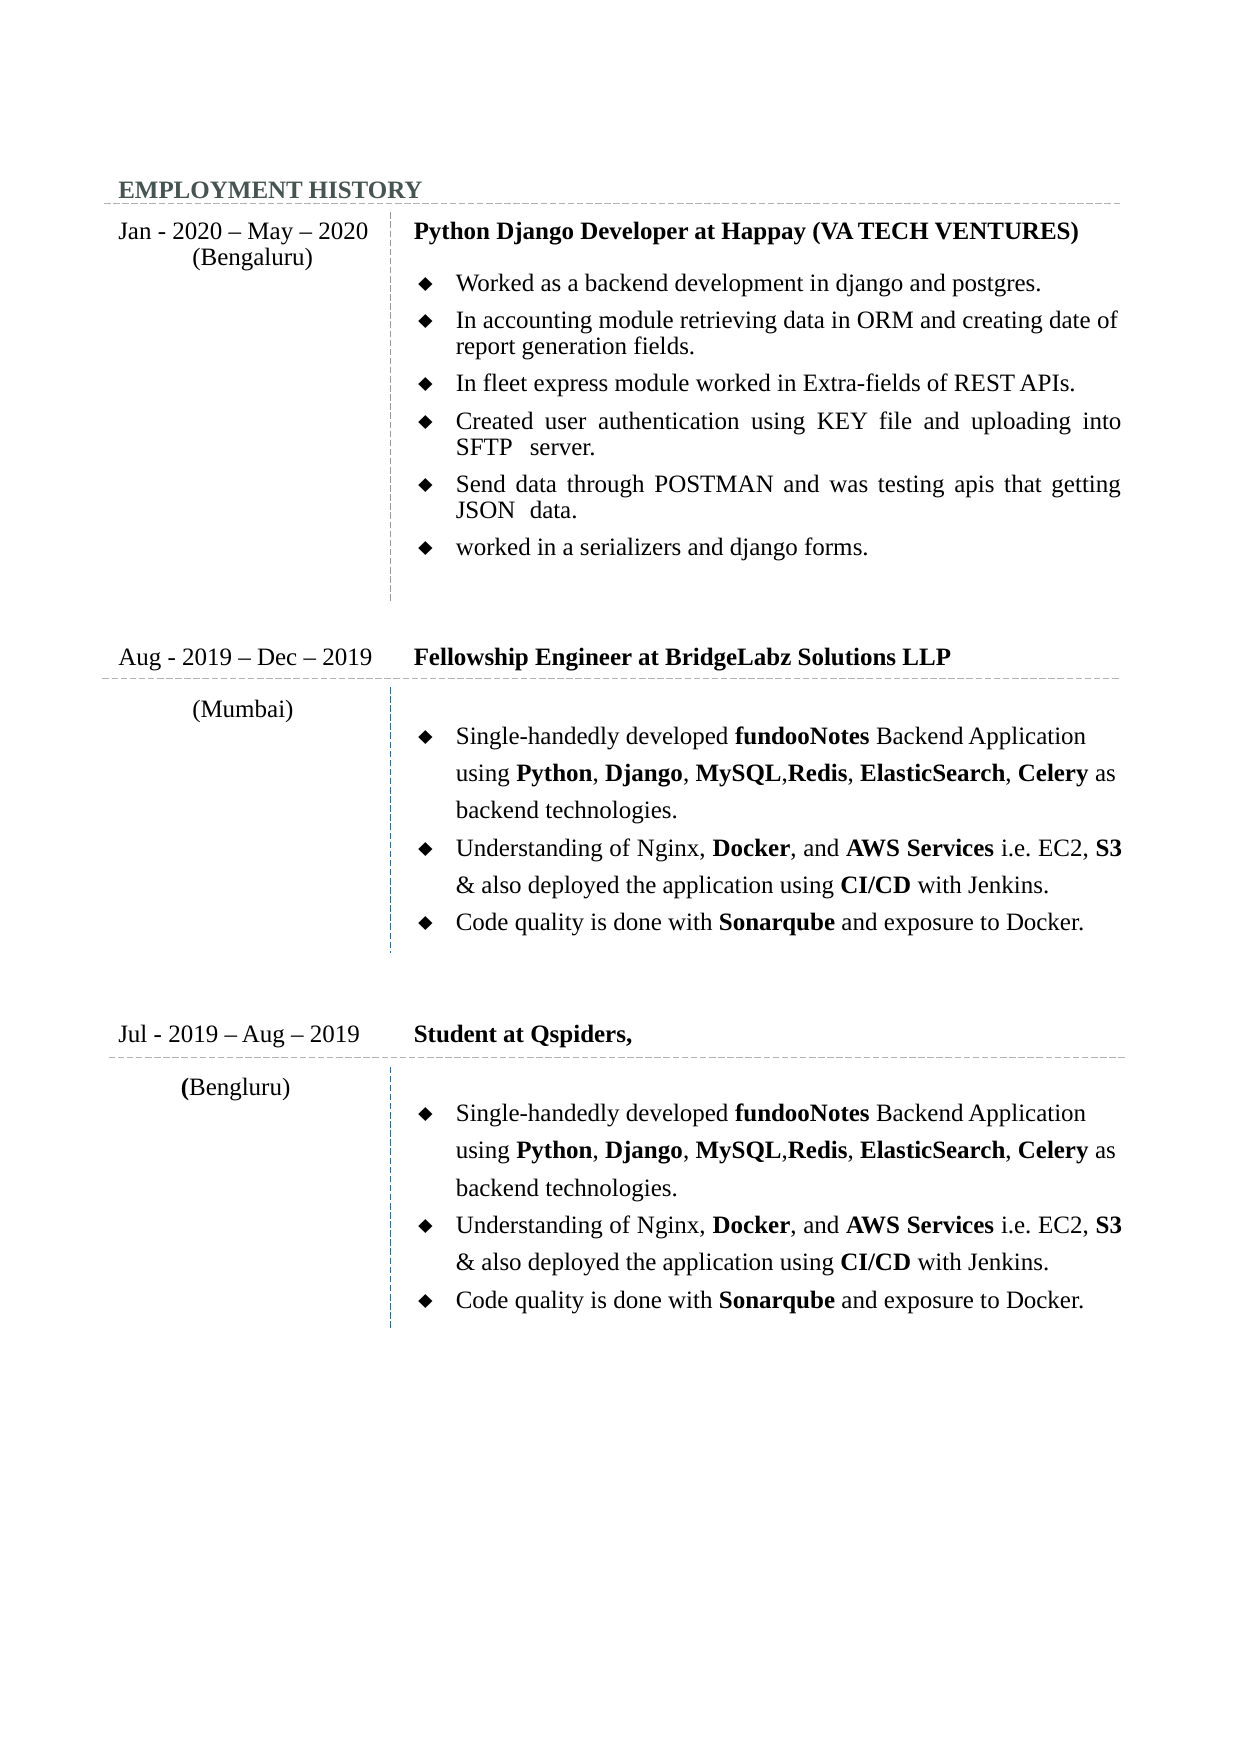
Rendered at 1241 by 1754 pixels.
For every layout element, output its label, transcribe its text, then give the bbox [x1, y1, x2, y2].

text (Mumbai) [118, 706, 290, 721]
list Single-handedly developed fundooNotes Backend Application using Python, Django, MySQL,Redis, ElasticSearch, Celery as backend technologies. [418, 1098, 1122, 1202]
list report generation fields. [418, 334, 1122, 359]
list Created user authentication using KEY file and uploading into SFTP server. [418, 408, 1122, 460]
text (Bengluru) [118, 1084, 184, 1098]
text (Bengluru) [241, 1084, 287, 1098]
text Jul - 2019 – Aug – 2019 Student at Qspiders, [118, 1019, 1122, 1048]
list Single-handedly developed fundooNotes Backend Application using Python, Django, MySQL,Redis, ElasticSearch, Celery as backend technologies. [418, 721, 1122, 824]
list In accounting module retrieving data in ORM and creating date of [418, 308, 1122, 334]
text Aug - 2019 – Dec – 2019 Fellowship Engineer at BridgeLabz Solutions LLP [118, 642, 1122, 671]
text EMPLOYMENT HISTORY [118, 176, 1122, 204]
list Understanding of Nginx, Docker, and AWS Services i.e. EC2, S3 & also deployed the application using CI/CD with Jenkins. [418, 833, 1122, 899]
list Worked as a backend development in django and postgres. [418, 271, 1122, 296]
list Code quality is done with Sonarqube and exposure to Docker. [418, 1285, 1122, 1313]
text (Bengluru) [184, 1084, 243, 1098]
list worked in a serializers and django forms. [418, 535, 1122, 561]
text Jan - 2020 – May – 2020 Python Django Developer at Happay (VA TECH VENTURES) (Bengaluru) [118, 219, 1122, 271]
list Send data through POSTMAN and was testing apis that getting JSON data. [418, 472, 1122, 524]
list Understanding of Nginx, Docker, and AWS Services i.e. EC2, S3 & also deployed the application using CI/CD with Jenkins. [418, 1210, 1122, 1276]
text (Bengluru) [287, 1084, 1122, 1098]
list In fleet express module worked in Extra-fields of REST APIs. [418, 371, 1122, 397]
list Code quality is done with Sonarqube and exposure to Docker. [418, 907, 1122, 936]
text (Mumbai) [289, 706, 1122, 721]
